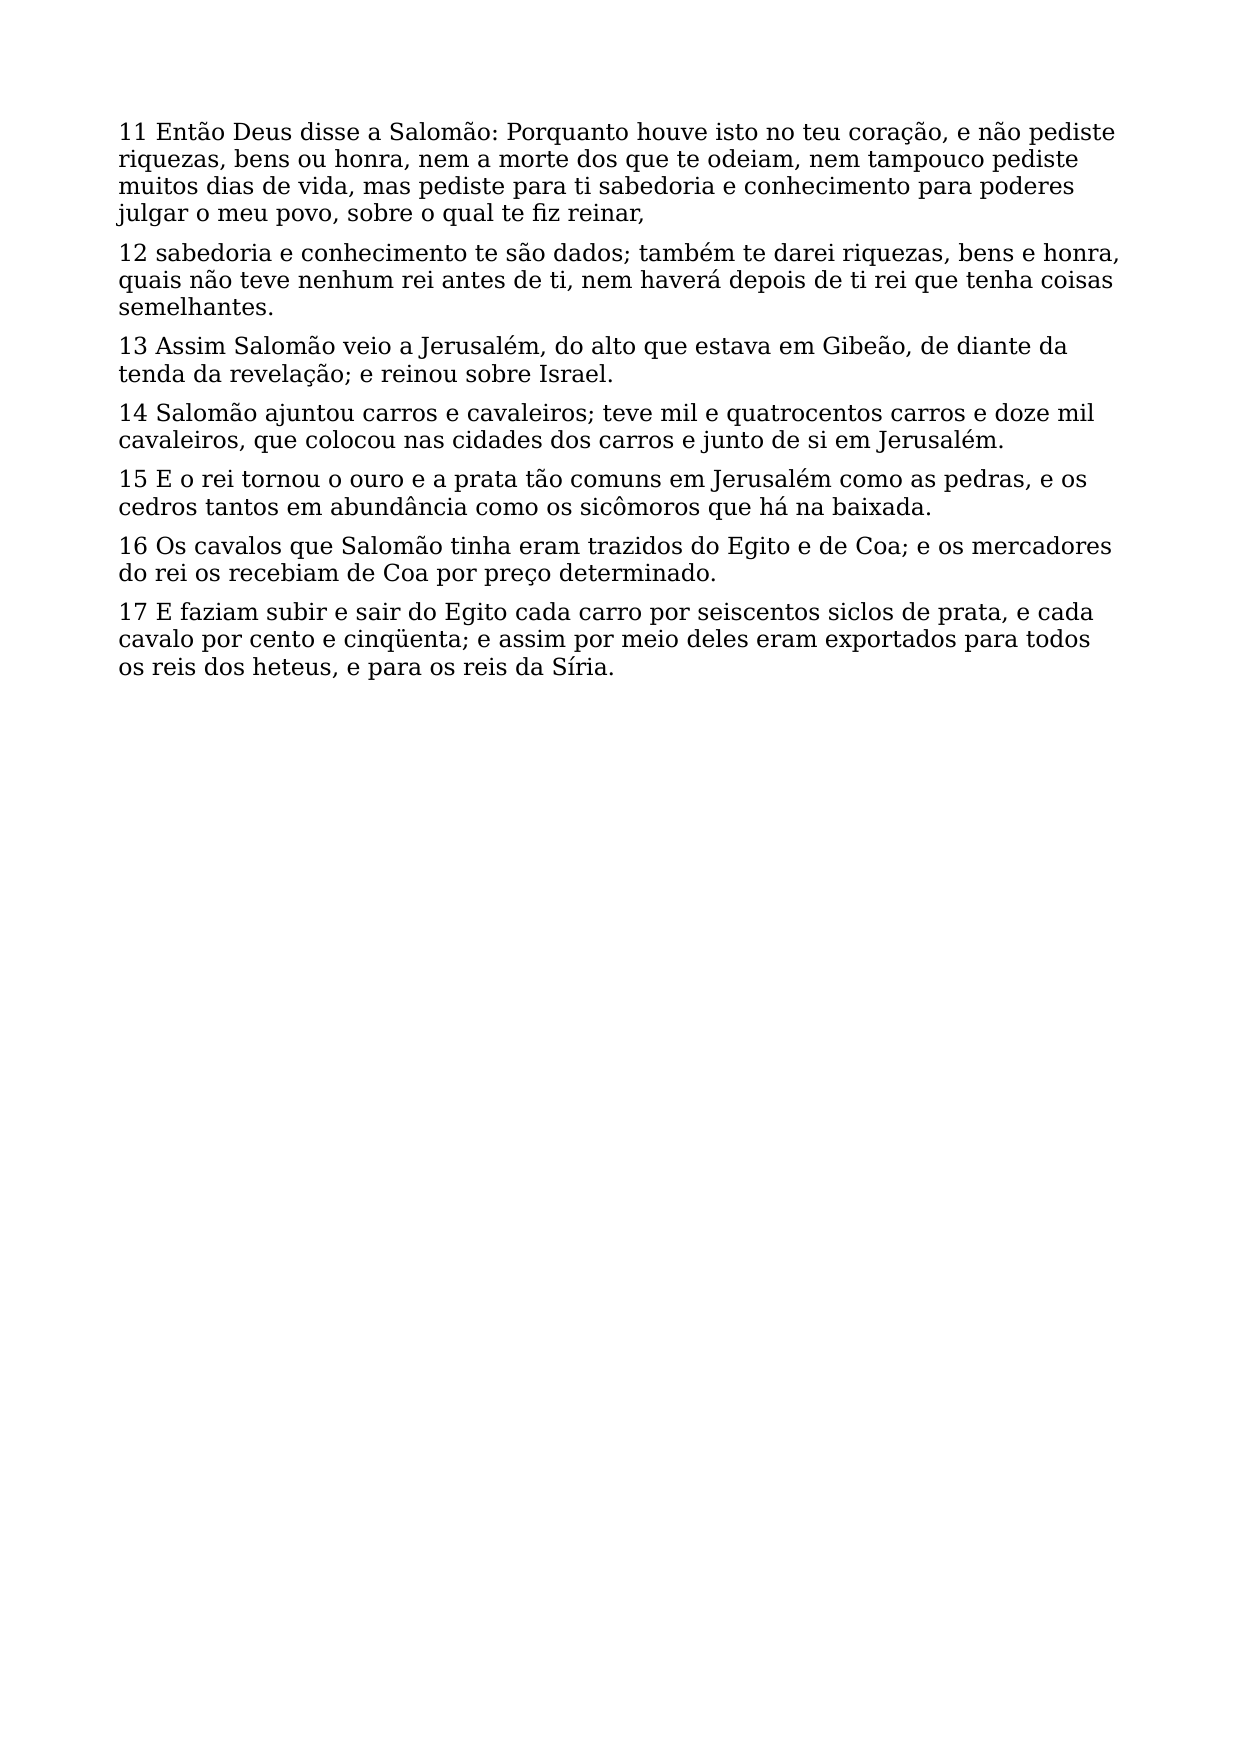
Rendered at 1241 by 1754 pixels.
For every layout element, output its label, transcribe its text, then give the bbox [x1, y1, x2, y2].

text 12 sabedoria e conhecimento te são dados; também te darei riquezas, bens e honra, quais não teve nenhum rei antes de ti, nem haverá depois de ti rei que tenha coisas semelhantes. [118, 239, 1122, 321]
text 16 Os cavalos que Salomão tinha eram trazidos do Egito e de Coa; e os mercadores do rei os recebiam de Coa por preço determinado. [118, 532, 1122, 587]
text 11 Então Deus disse a Salomão: Porquanto houve isto no teu coração, e não pediste riquezas, bens ou honra, nem a morte dos que te odeiam, nem tampouco pediste muitos dias de vida, mas pediste para ti sabedoria e conhecimento para poderes julgar o meu povo, sobre o qual te fiz reinar, [118, 118, 1122, 227]
text 15 E o rei tornou o ouro e a prata tão comuns em Jerusalém como as pedras, e os cedros tantos em abundância como os sicômoros que há na baixada. [118, 466, 1122, 520]
text 14 Salomão ajuntou carros e cavaleiros; teve mil e quatrocentos carros e doze mil cavaleiros, que colocou nas cidades dos carros e junto de si em Jerusalém. [118, 399, 1122, 454]
text 17 E faziam subir e sair do Egito cada carro por seiscentos siclos de prata, e cada cavalo por cento e cinqüenta; e assim por meio deles eram exportados para todos os reis dos heteus, e para os reis da Síria. [118, 599, 1122, 681]
text 13 Assim Salomão veio a Jerusalém, do alto que estava em Gibeão, de diante da tenda da revelação; e reinou sobre Israel. [118, 333, 1122, 387]
